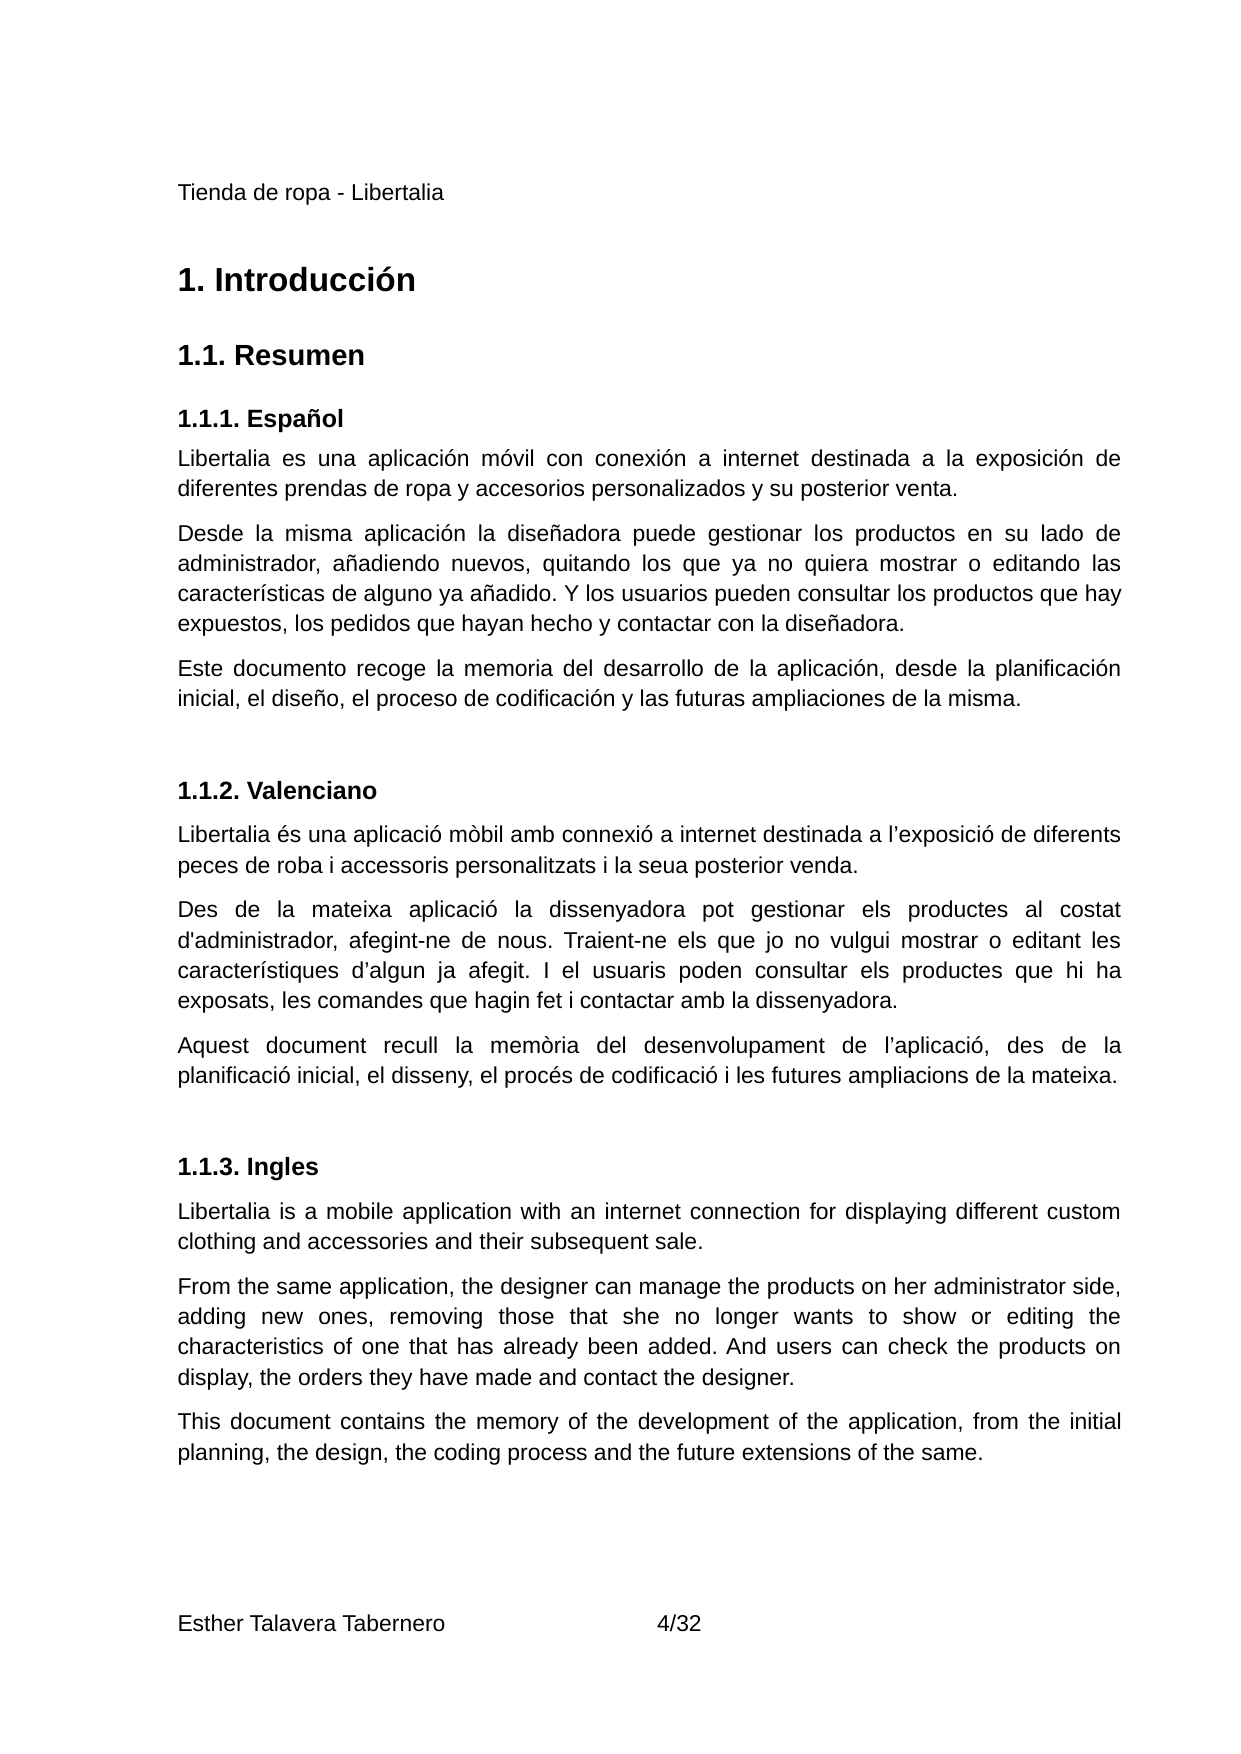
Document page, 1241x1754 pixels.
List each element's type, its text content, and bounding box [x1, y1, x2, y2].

text From the same application, the designer can manage the products on her administrator side, adding new ones, removing those that she no longer wants to show or editing the characteristics of one that has already been added. And users can check the products on display, the orders they have made and contact the designer. [177, 1273, 1122, 1390]
text Libertalia és una aplicació mòbil amb connexió a internet destinada a l’exposició de diferents peces de roba i accessoris personalitzats i la seua posterior venda. [177, 821, 1122, 878]
subtitle 1.1.3. Ingles [177, 1152, 1122, 1181]
text This document contains the memory of the development of the application, from the initial planning, the design, the coding process and the future extensions of the same. [177, 1408, 1122, 1465]
text Aquest document recull la memòria del desenvolupament de l’aplicació, des de la planificació inicial, el disseny, el procés de codificació i les futures ampliacions de la mateixa. [177, 1032, 1122, 1088]
subtitle 1.1.1. Español [177, 403, 1122, 432]
subtitle 1.1. Resumen [177, 338, 1122, 371]
text Desde la misma aplicación la diseñadora puede gestionar los productos en su lado de administrador, añadiendo nuevos, quitando los que ya no quiera mostrar o editando las características de alguno ya añadido. Y los usuarios pueden consultar los productos que hay expuestos, los pedidos que hayan hecho y contactar con la diseñadora. [177, 520, 1122, 637]
subtitle 1. Introducción [177, 260, 1122, 299]
text Libertalia is a mobile application with an internet connection for displaying different custom clothing and accessories and their subsequent sale. [177, 1198, 1122, 1254]
text Este documento recoge la memoria del desarrollo de la aplicación, desde la planificación inicial, el diseño, el proceso de codificación y las futuras ampliaciones de la misma. [177, 655, 1122, 712]
subtitle 1.1.2. Valenciano [177, 776, 1122, 804]
text Libertalia es una aplicación móvil con conexión a internet destinada a la exposición de diferentes prendas de ropa y accesorios personalizados y su posterior venta. [177, 445, 1122, 501]
text Des de la mateixa aplicació la dissenyadora pot gestionar els productes al costat d'administrador, afegint-ne de nous. Traient-ne els que jo no vulgui mostrar o editant les característiques d’algun ja afegit. I el usuaris poden consultar els productes que hi ha exposats, les comandes que hagin fet i contactar amb la dissenyadora. [177, 896, 1122, 1013]
